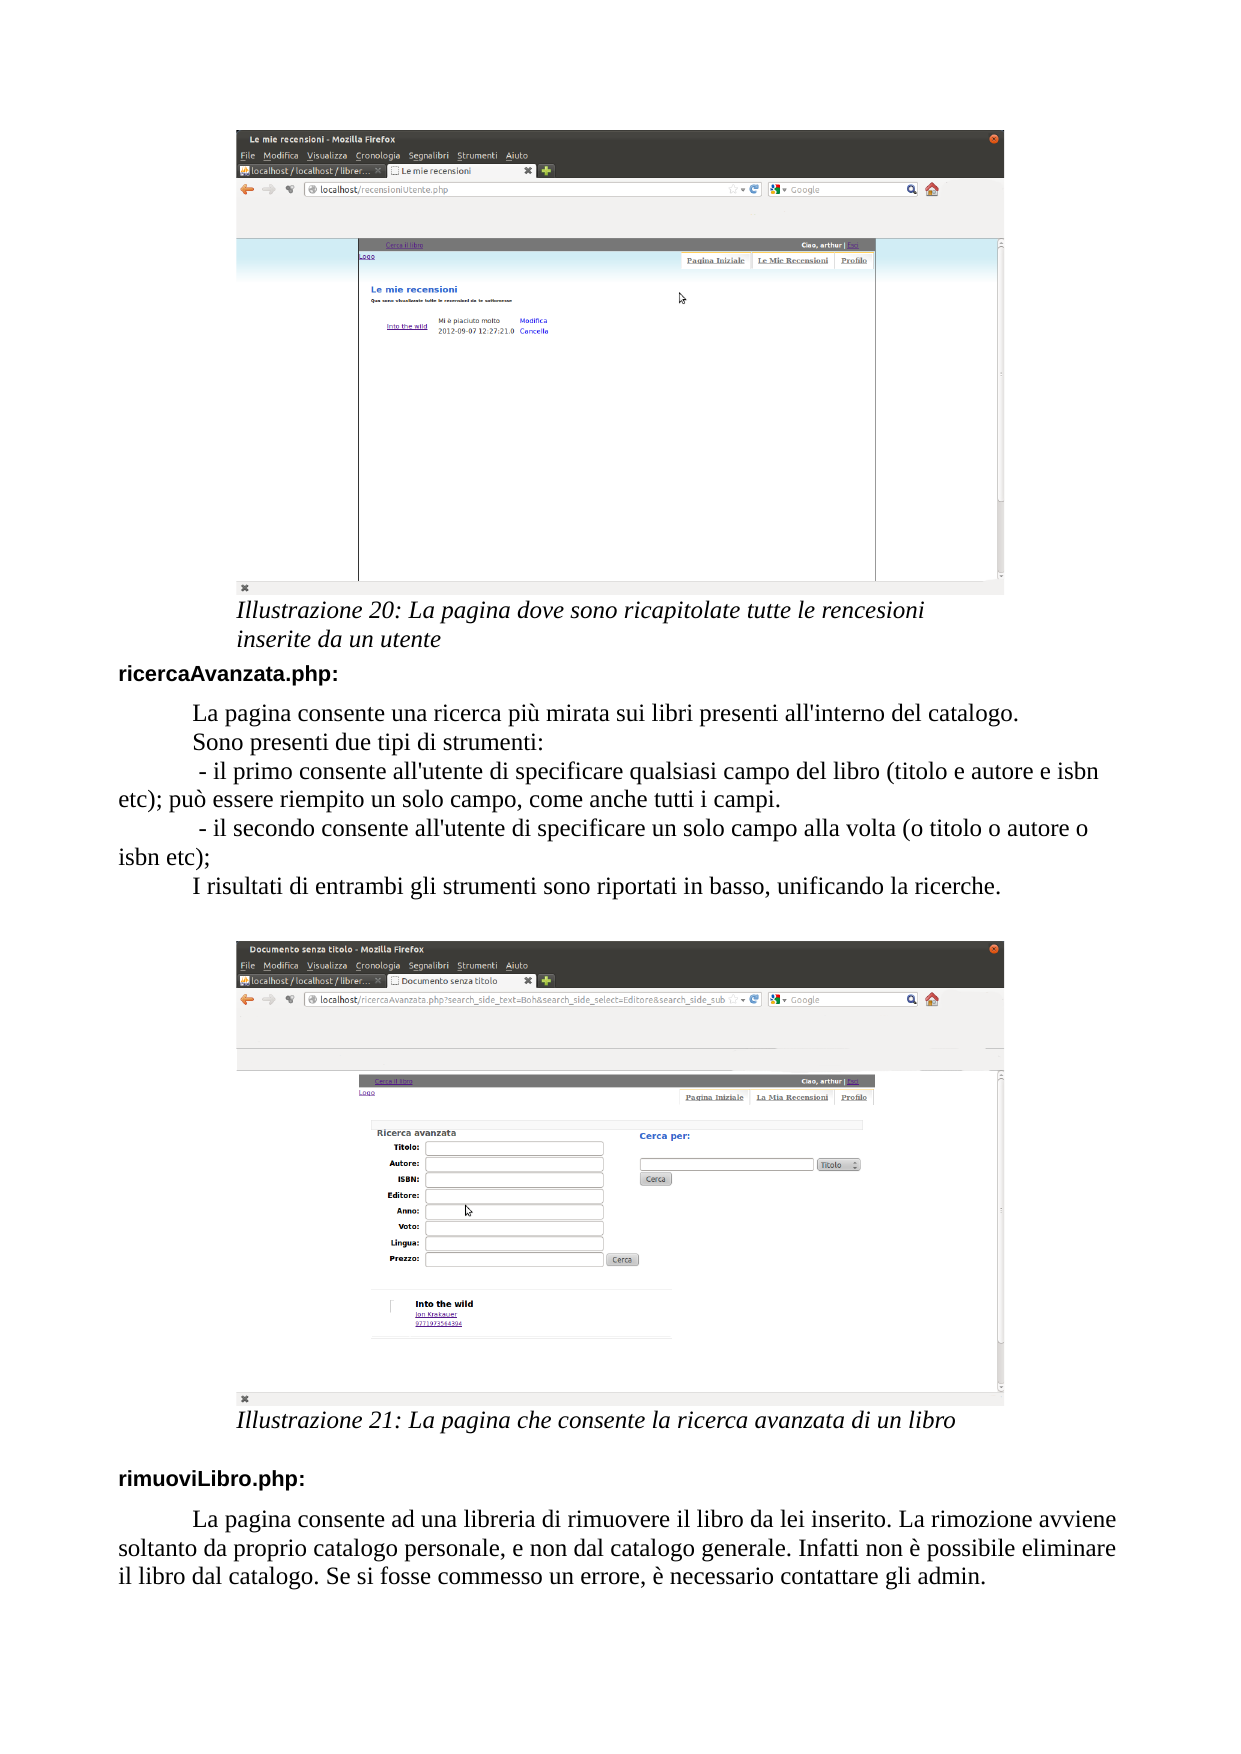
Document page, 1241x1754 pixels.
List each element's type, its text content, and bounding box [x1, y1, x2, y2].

text - il primo consente all'utente di specificare qualsiasi campo del libro (titolo e autore e isbn etc); può essere riempito un solo campo, come anche tutti i campi. [118, 756, 1122, 813]
picture [236, 941, 1005, 1406]
subtitle ricercaAvanzata.php: [118, 661, 1122, 686]
text Illustrazione 20: La pagina dove sono ricapitolate tutte le rencesioni inserite da un utente [236, 595, 1004, 652]
text La pagina consente una ricerca più mirata sui libri presenti all'interno del catalogo. [118, 698, 1122, 727]
text I risultati di entrambi gli strumenti sono riportati in basso, unificando la ricerche. [118, 871, 1122, 899]
picture [236, 130, 1005, 595]
subtitle rimuoviLibro.php: [118, 1466, 1122, 1491]
text Illustrazione 21: La pagina che consente la ricerca avanzata di un libro [236, 1406, 1004, 1434]
text Sono presenti due tipi di strumenti: [118, 727, 1122, 756]
text La pagina consente ad una libreria di rimuovere il libro da lei inserito. La rimozione avviene soltanto da proprio catalogo personale, e non dal catalogo generale. Infatti non è possibile eliminare il libro dal catalogo. Se si fosse commesso un errore, è necessario contattare gli admin. [118, 1504, 1122, 1590]
text - il secondo consente all'utente di specificare un solo campo alla volta (o titolo o autore o isbn etc); [118, 813, 1122, 871]
